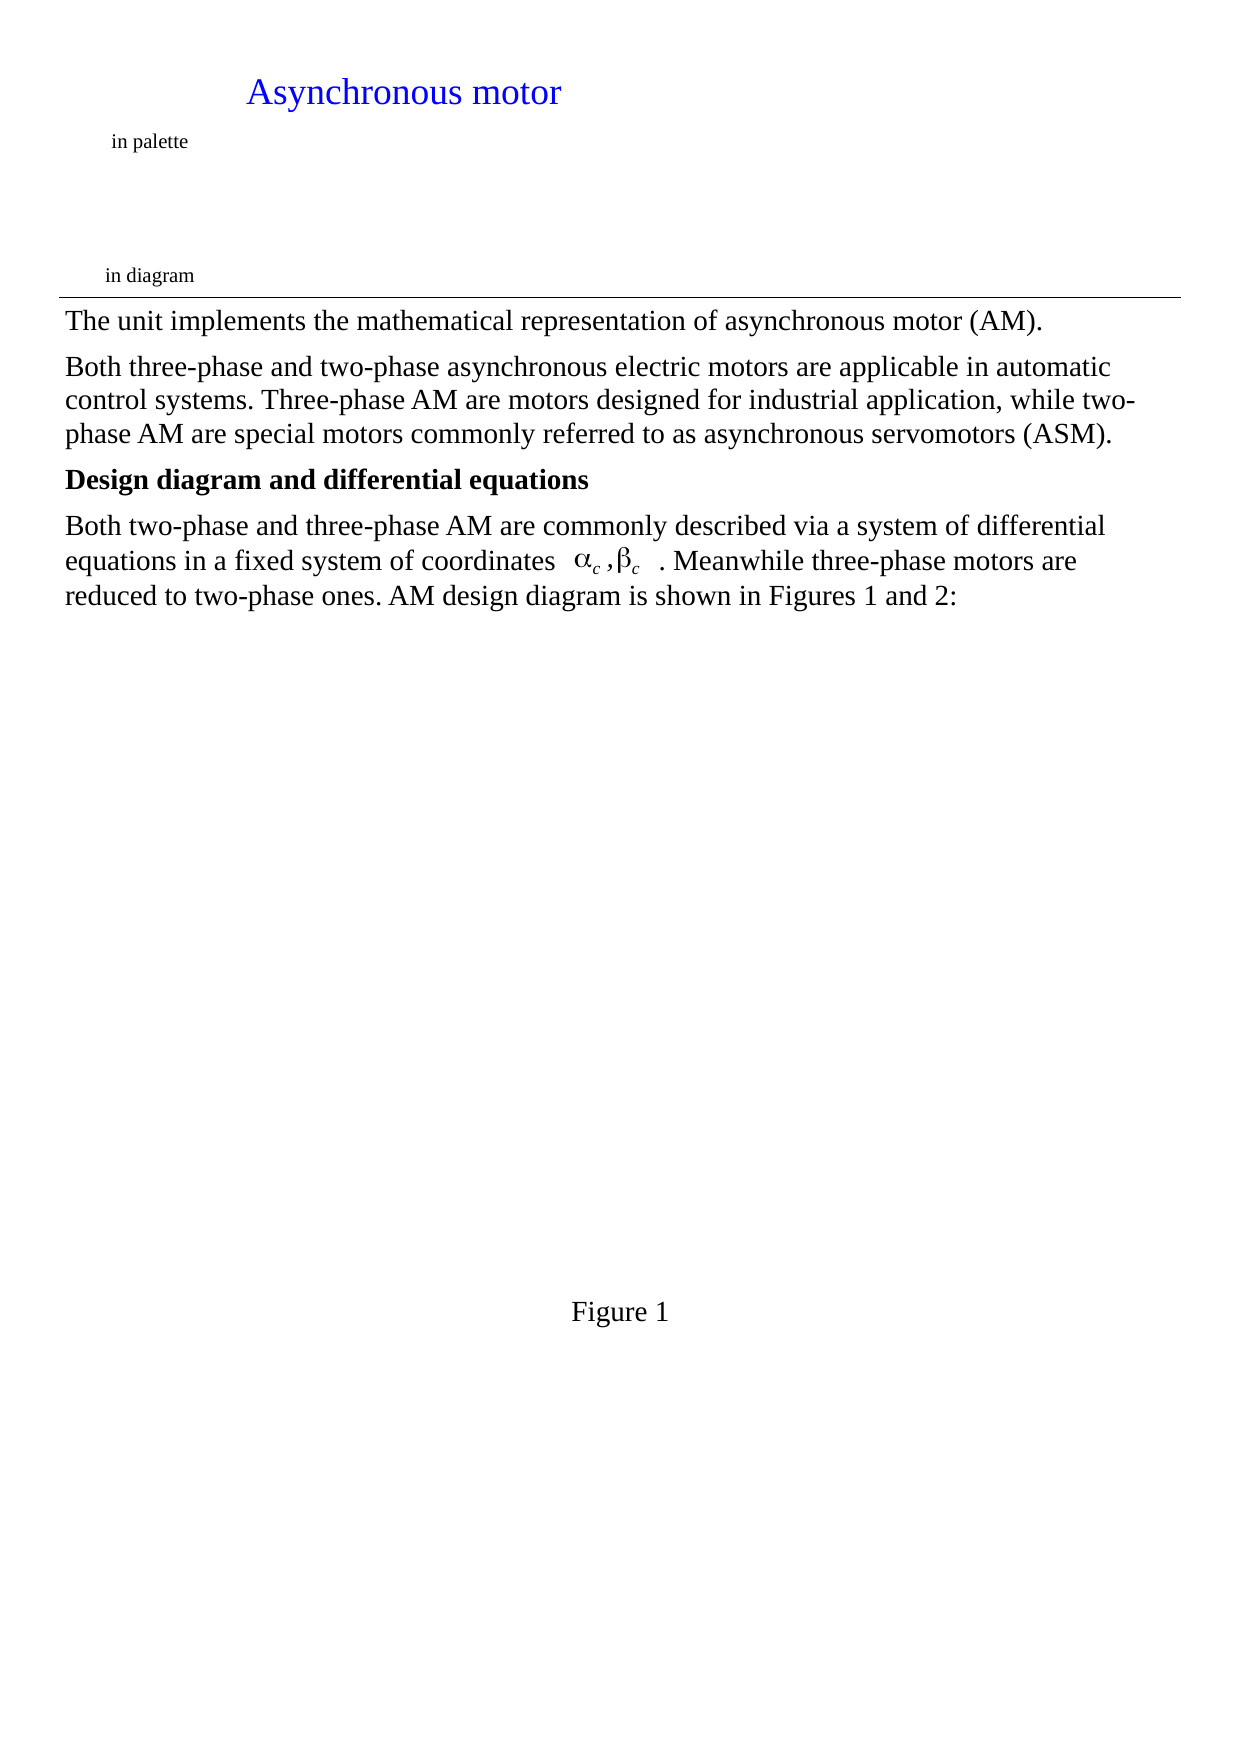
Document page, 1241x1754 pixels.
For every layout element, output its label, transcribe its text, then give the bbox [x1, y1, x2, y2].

table_cell [240, 164, 1181, 257]
table_cell in palette [59, 124, 240, 164]
table_cell [59, 164, 240, 257]
table_header Asynchronous motor [240, 59, 1181, 124]
table_header [59, 59, 240, 124]
table_cell The unit implements the mathematical representation of asynchronous motor (AM). Both three-phase and two-phase asynchronous electric motors are applicable in automatic control systems. Three-phase AM are motors designed for industrial application, while two-phase AM are special motors commonly referred to as asynchronous servomotors (ASM). Design diagram and differential equations Both two-phase and three-phase AM are commonly described via a system of differential equations in a fixed system of coordinates. Meanwhile three-phase motors are reduced to two-phase ones. AM design diagram is shown in Figures 1 and 2: Figure 1 Figure 2 System of AM differential equations for a fixed system of coordinates connected to the stator and for a rotating system of coordinates connected to the rotor appears as follows: (1) whereare for active resistors of rotor and stator windings; are for stator and rotor flux-linkages along axesand, correspondingly. Rotational EMF to be inputted in the equation of rotor windings, will be determined as (2) whereis for rotor speed,is for number of pairs of poles,is for electromagnetic field rotation speed (power voltage frequency),. Flux-linkages of motor windings are equal to: (3) whereare for coefficients of self-induction of stator and rotor windings,is for coefficient of mutual induction between stator and rotor circuits in case their axes are aligned. When solving the system of linear equations (3), we obtain: (4) Moment balance equation: (5) (6) s is for slip coefficient for rotor speed vector relative to vector of rotating magnetic field. When being recorded via flux-linkages and currents, electromagnetic torque for two-phase AM is equal to: (7) Electromagnetic torque for three-phase AM is equal to (8) State equation of asynchronous motor Resultant magnetic flux generated by any winding of a generalized motor is commonly subdivided into main magnetic flux and leakage flux, e. g., a flux generated by the stator winding is equal to , whereis for main magnetic flux, is for leakage flux. Thus, inductances of windings can be divided into main and leakage inductances: (9) and inductive resistances: Let us introduce an equation: or whereis for magnetizing circuit inductance; is for inductive resistance of magnetizing circuit; is for stator winding leakage inductance; is for reduced rotor winding leakage inductance; is for stator winding main flux inductance; is for reduced rotor winding main flux inductance; are for reduced mutual inductances of windings. Let us record the system of AM equations (1) – (7) in the Cauchy form, meanwhile replacing winding currents via functions of flux-linkages and winding inductances via main and leakage inductances. Using the system of equations (3) we detect that: (10) While replacing currents in the formula (7) we obtain (11) whereis for a number of power voltage phases. Now let us insert obtained current and moment values in equations (1) and (4), indicating , we have (12) Equations (12) can be considered as state equations for AM. Projections of flux-linkages on orthogonal axes, angular rotor speed and rotor rotation angle constitute the state variables hereby. Stator voltages (constituting the control vector) and moment of resistance forces are the external actions applied on the motor. The unit has 3 input and 3 output signals. Input signals: 1) Stator winding voltagein a fixed system of coordinates, V. 2) Stator winding voltagein a fixed system of coordinates, V. 3) Exciting moment, N·m. Output signals: 1) Shaft angle, rad. 2) Rotation angular speed (frequency), rad/s. 3) Electromechanical moment on the motor rotor shaft, N·m; The following can be additionally applied to the third output: Stator winding current, А. Stator winding current, А. Properties: Stator circuit resistance, Ohm; Rotor circuit resistance, Ohm; Stator circuit inductance, H; Rotor circuit inductance, H; Mutual inductance, H; Moment of inertia reduced to the rotor shaft, kg∙m2. Number of poles, pcs. Number of power voltage phases, pcs. Initial angle of rotor rotation, rad. Initial speed of rotor rotation, rad/s. Initial flux-linkage in stator winding q, V∙s. Initial flux-linkage in rotor winding q, V∙s. Initial flux-linkage in stator winding d, V∙s. Initial flux-linkage in rotor winding d, V∙s. Additional output. [59, 298, 1181, 1392]
table_cell in diagram [59, 257, 240, 297]
table_cell [240, 257, 1181, 297]
table_cell [240, 124, 1181, 164]
